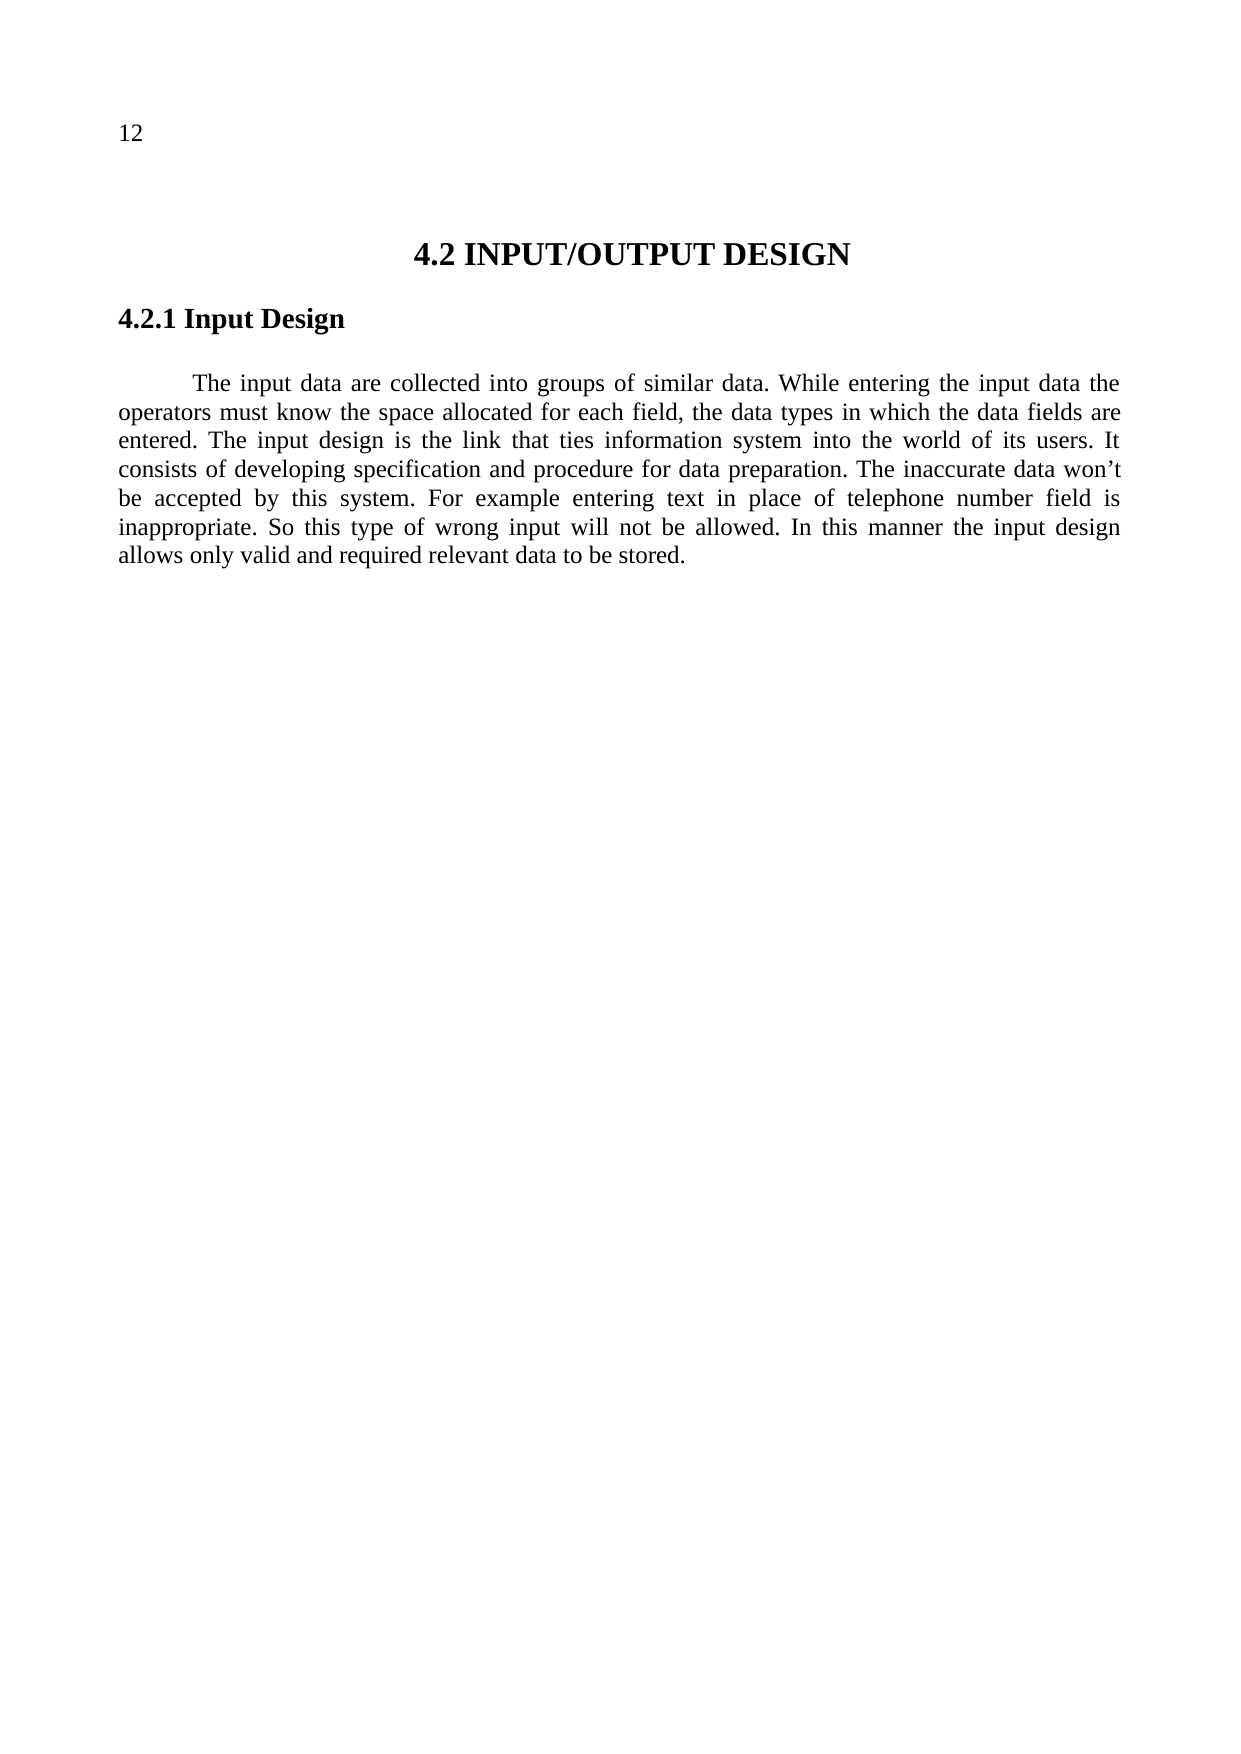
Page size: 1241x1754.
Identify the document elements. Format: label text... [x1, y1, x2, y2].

text 4.2 INPUT/OUTPUT DESIGN [118, 234, 1122, 272]
text The input data are collected into groups of similar data. While entering the input data the operators must know the space allocated for each field, the data types in which the data fields are entered. The input design is the link that ties information system into the world of its users. It consists of developing specification and procedure for data preparation. The inaccurate data won’t be accepted by this system. For example entering text in place of telephone number field is inappropriate. So this type of wrong input will not be allowed. In this manner the input design allows only valid and required relevant data to be stored. [118, 368, 1122, 569]
text 4.2.1 Input Design [118, 301, 1122, 334]
